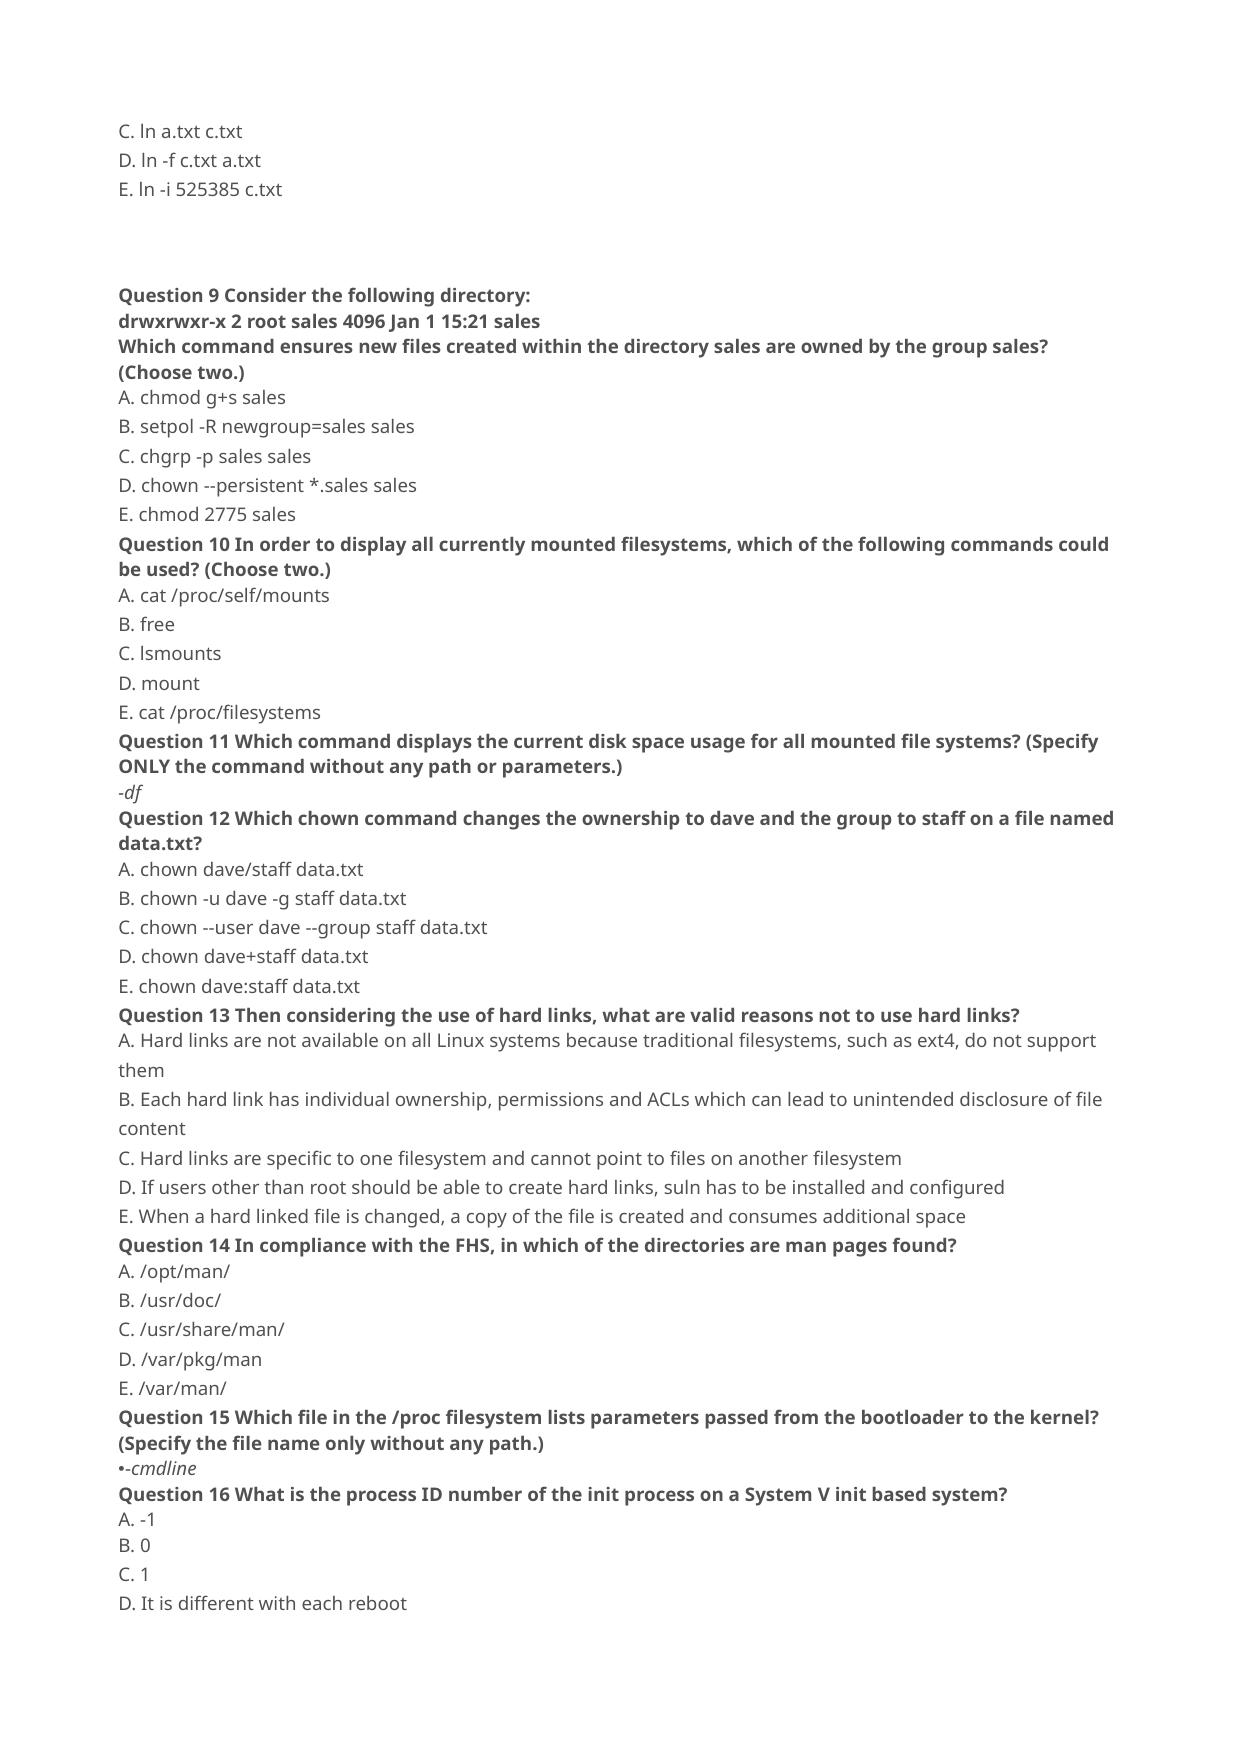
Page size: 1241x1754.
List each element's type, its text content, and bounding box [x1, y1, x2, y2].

list -cmdline [118, 1456, 1122, 1481]
text E. chmod 2775 sales [118, 502, 1122, 527]
text D. If users other than root should be able to create hard links, suln has to be installed and configured [118, 1174, 1122, 1200]
text Question 10 In order to display all currently mounted filesystems, which of the following commands could be used? (Choose two.) [118, 531, 1122, 582]
list Question 14 In compliance with the FHS, in which of the directories are man pages found? [118, 1233, 1122, 1258]
text A. cat /proc/self/mounts [118, 582, 1122, 607]
text B. 0 [118, 1532, 1122, 1558]
text Question 13 Then considering the use of hard links, what are valid reasons not to use hard links? [118, 1002, 1122, 1028]
text Question 9 Consider the following directory: drwxrwxr-x 2 root sales 4096 Jan 1 15:21 sales Which command ensures new files created within the directory sales are owned by the group sales? (Choose two.) [118, 282, 1122, 384]
text E. /var/man/ [118, 1375, 1122, 1401]
text -df [118, 779, 1122, 805]
text A. chown dave/staff data.txt [118, 856, 1122, 881]
text B. free [118, 611, 1122, 637]
text Question 11 Which command displays the current disk space usage for all mounted file systems? (Specify ONLY the command without any path or parameters.) [118, 728, 1122, 779]
list Question 16 What is the process ID number of the init process on a System V init based system? [118, 1481, 1122, 1507]
text C. ln a.txt c.txt [118, 118, 1122, 144]
text A. /opt/man/ [118, 1258, 1122, 1284]
text C. chgrp -p sales sales [118, 443, 1122, 469]
text D. /var/pkg/man [118, 1346, 1122, 1372]
text B. chown -u dave -g staff data.txt [118, 885, 1122, 911]
text D. It is different with each reboot [118, 1591, 1122, 1616]
text A. Hard links are not available on all Linux systems because traditional filesystems, such as ext4, do not support them [118, 1028, 1122, 1083]
text D. ln -f c.txt a.txt [118, 147, 1122, 173]
text B. Each hard link has individual ownership, permissions and ACLs which can lead to unintended disclosure of file content [118, 1086, 1122, 1141]
text B. /usr/doc/ [118, 1287, 1122, 1313]
text A. -1 [118, 1507, 1122, 1532]
text C. lsmounts [118, 641, 1122, 666]
text A. chmod g+s sales [118, 384, 1122, 410]
text E. chown dave:staff data.txt [118, 973, 1122, 998]
text E. When a hard linked file is changed, a copy of the file is created and consumes additional space [118, 1203, 1122, 1229]
text C. /usr/share/man/ [118, 1317, 1122, 1342]
text E. cat /proc/filesystems [118, 699, 1122, 724]
text C. 1 [118, 1561, 1122, 1587]
text Question 12 Which chown command changes the ownership to dave and the group to staff on a file named data.txt? [118, 805, 1122, 856]
text D. chown dave+staff data.txt [118, 944, 1122, 969]
text C. Hard links are specific to one filesystem and cannot point to files on another filesystem [118, 1145, 1122, 1170]
list Question 15 Which file in the /proc filesystem lists parameters passed from the bootloader to the kernel? (Specify the file name only without any path.) [118, 1404, 1122, 1456]
text D. mount [118, 670, 1122, 695]
text D. chown --persistent *.sales sales [118, 472, 1122, 498]
text E. ln -i 525385 c.txt [118, 177, 1122, 202]
text C. chown --user dave --group staff data.txt [118, 914, 1122, 940]
text B. setpol -R newgroup=sales sales [118, 414, 1122, 439]
